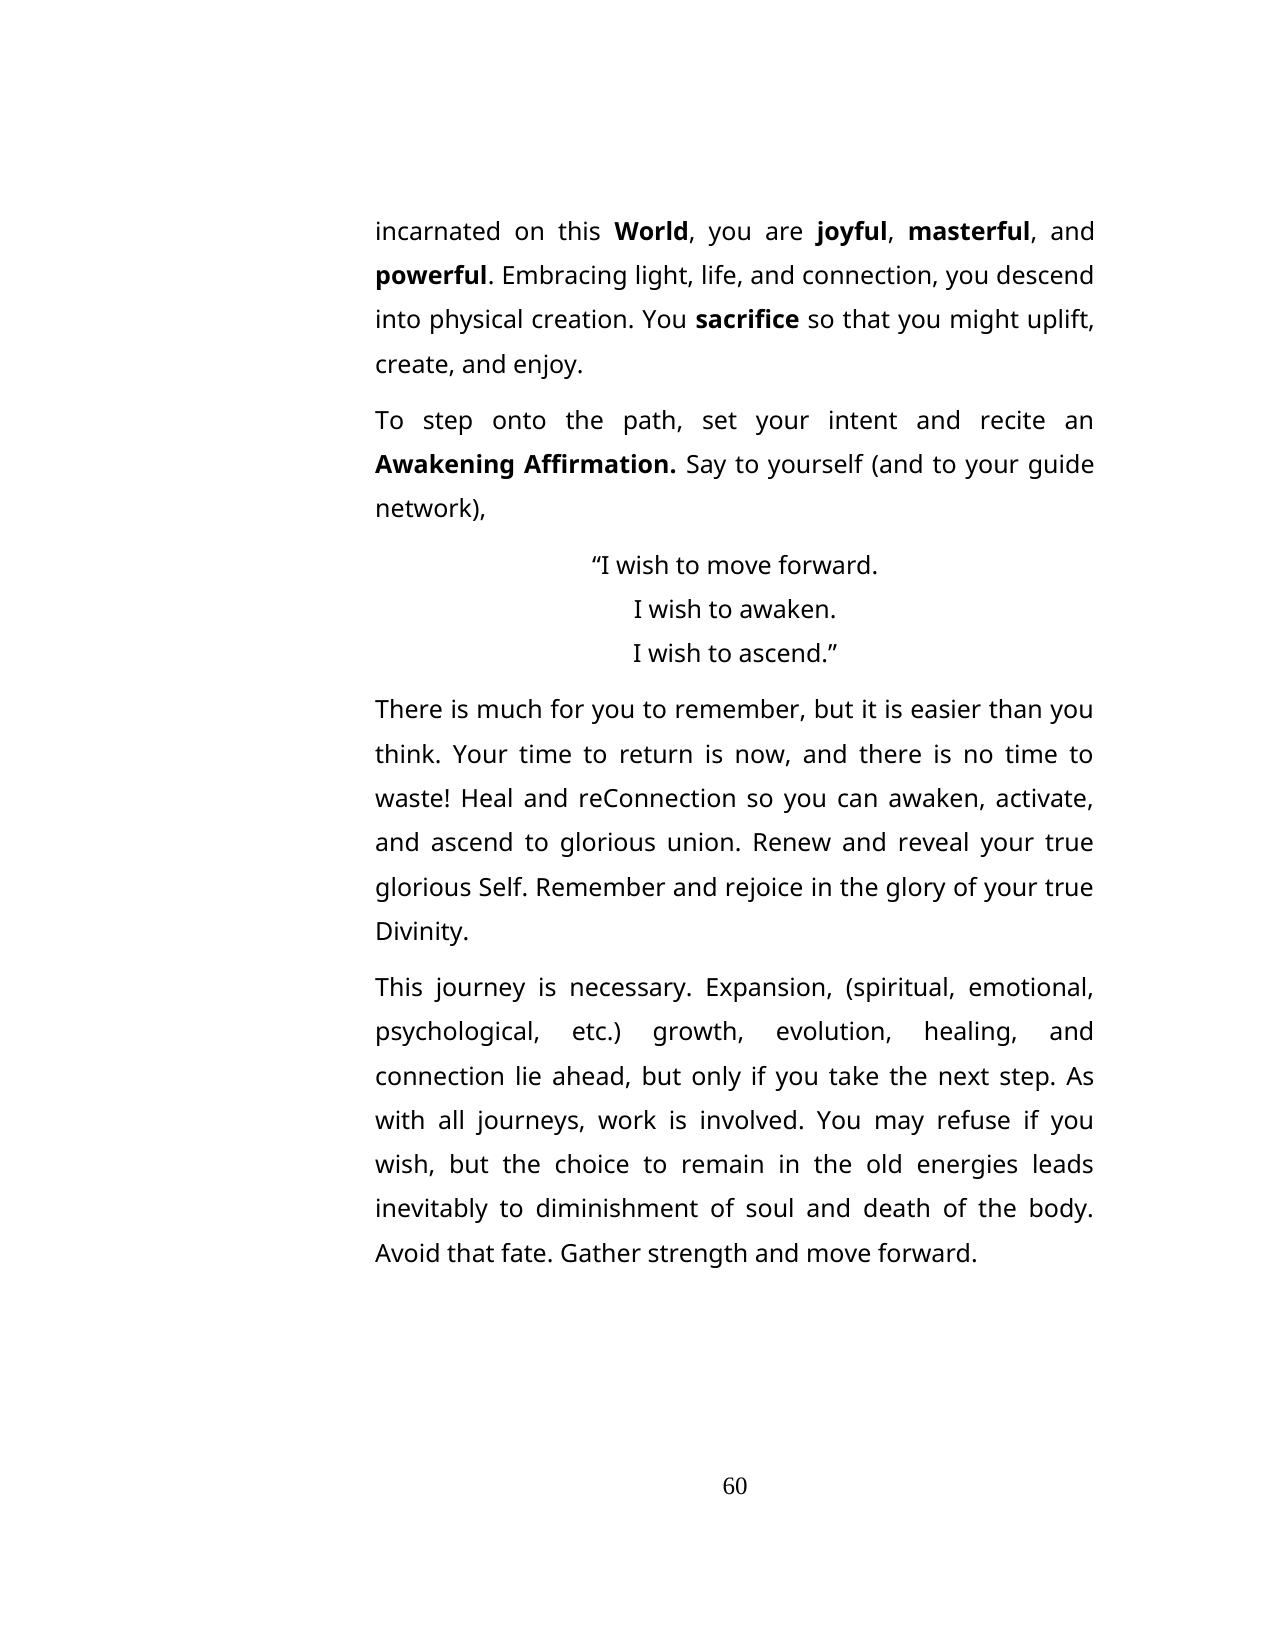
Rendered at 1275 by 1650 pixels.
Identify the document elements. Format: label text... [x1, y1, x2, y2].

text incarnated on this World, you are joyful, masterful, and powerful. Embracing light, life, and connection, you descend into physical creation. You sacrifice so that you might uplift, create, and enjoy. [375, 213, 1095, 380]
text “I wish to move forward. I wish to awaken. I wish to ascend.” [375, 547, 1095, 670]
text To step onto the path, set your intent and recite an Awakening Affirmation. Say to yourself (and to your guide network), [375, 403, 1095, 525]
text There is much for you to remember, but it is easier than you think. Your time to return is now, and there is no time to waste! Heal and reConnection so you can awaken, activate, and ascend to glorious union. Renew and reveal your true glorious Self. Remember and rejoice in the glory of your true Divinity. [375, 692, 1095, 948]
text This journey is necessary. Expansion, (spiritual, emotional, psychological, etc.) growth, evolution, healing, and connection lie ahead, but only if you take the next step. As with all journeys, work is involved. You may refuse if you wish, but the choice to remain in the old energies leads inevitably to diminishment of soul and death of the body. Avoid that fate. Gather strength and move forward. [375, 970, 1095, 1269]
